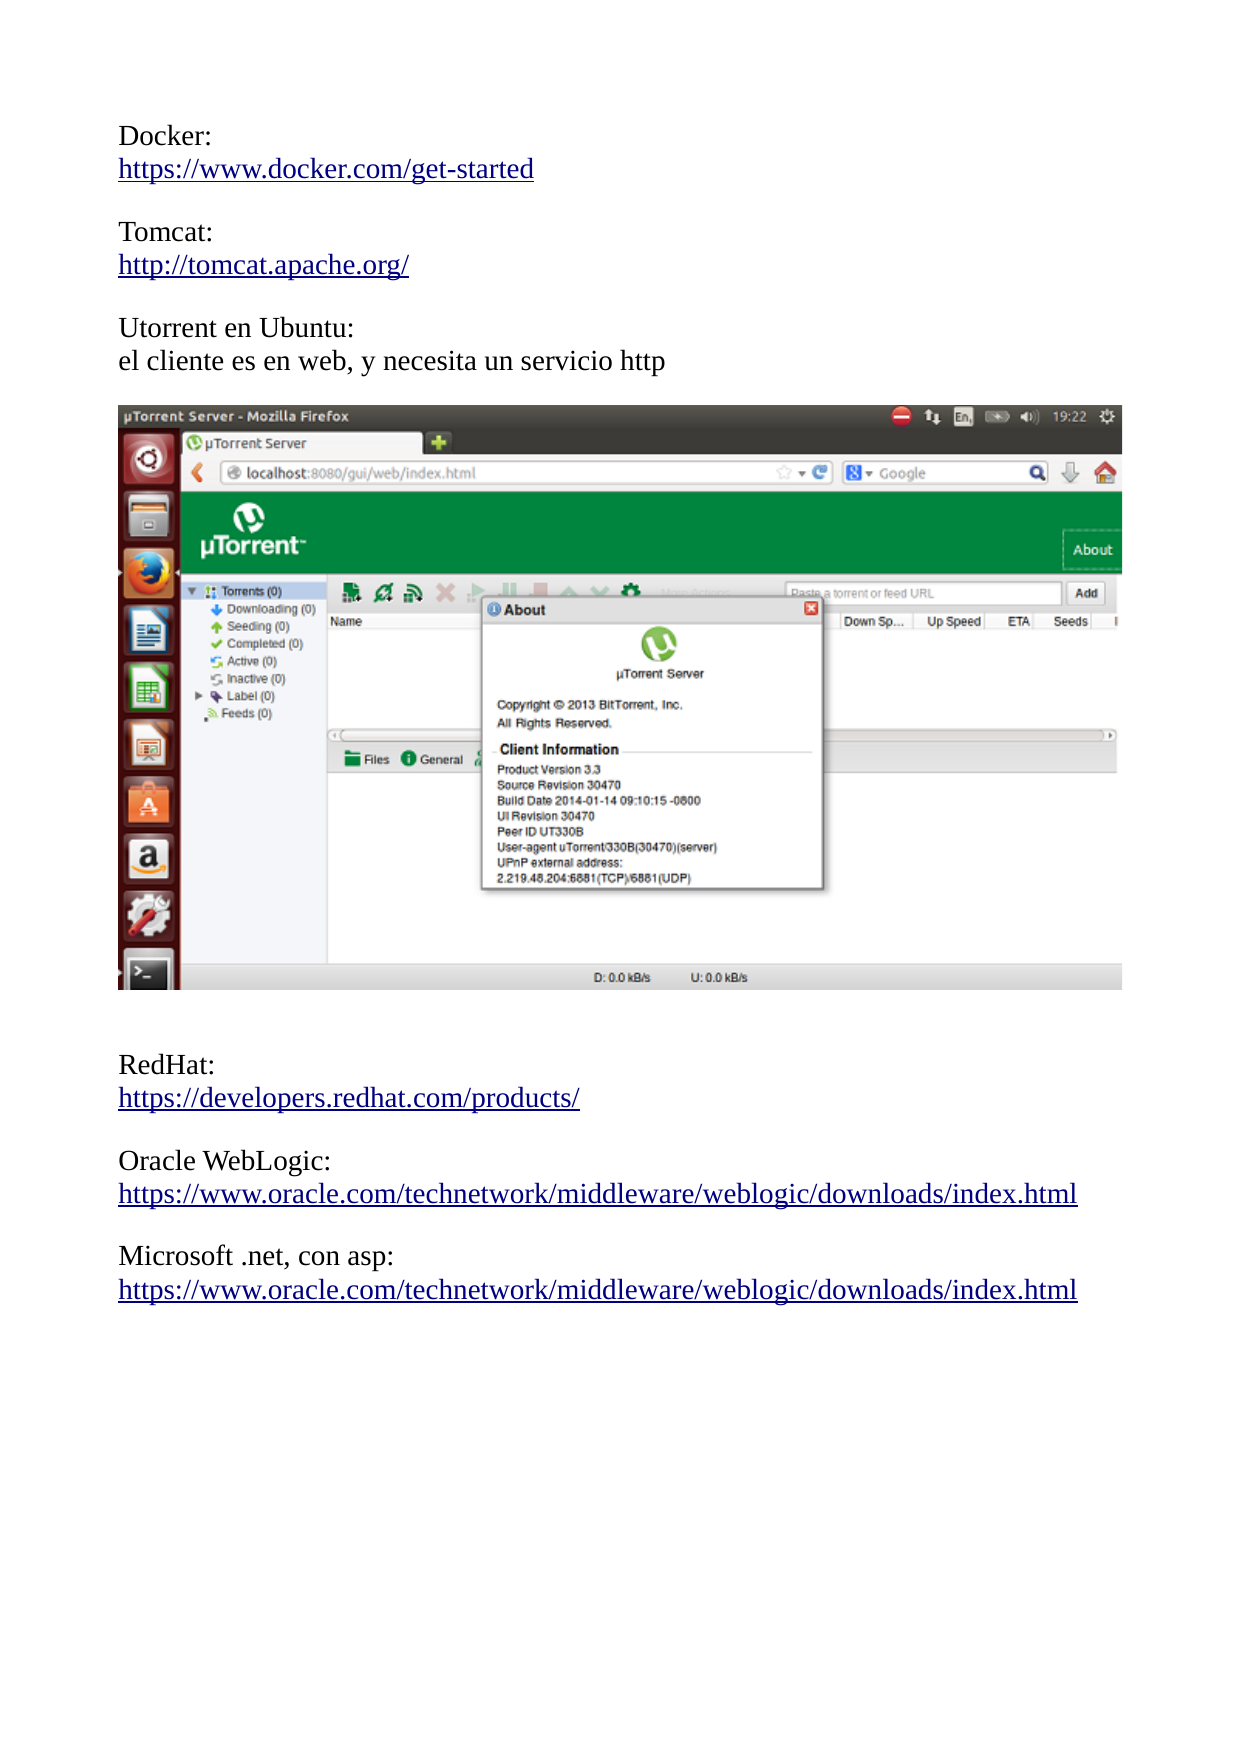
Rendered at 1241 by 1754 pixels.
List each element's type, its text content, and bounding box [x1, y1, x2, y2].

text http://tomcat.apache.org/ [118, 247, 1122, 281]
text https://www.oracle.com/technetwork/middleware/weblogic/downloads/index.html [118, 1272, 1122, 1306]
text Tomcat: [118, 214, 1122, 247]
text Docker: [118, 118, 1122, 152]
text Oracle WebLogic: [118, 1143, 1122, 1176]
picture [118, 405, 1123, 990]
text https://www.docker.com/get-started [118, 152, 1122, 185]
text https://www.oracle.com/technetwork/middleware/weblogic/downloads/index.html [118, 1176, 1122, 1210]
text Microsoft .net, con asp: [118, 1238, 1122, 1272]
text el cliente es en web, y necesita un servicio http [118, 343, 1122, 377]
text https://developers.redhat.com/products/ [118, 1080, 1122, 1114]
text Utorrent en Ubuntu: [118, 310, 1122, 343]
text RedHat: [118, 1047, 1122, 1080]
